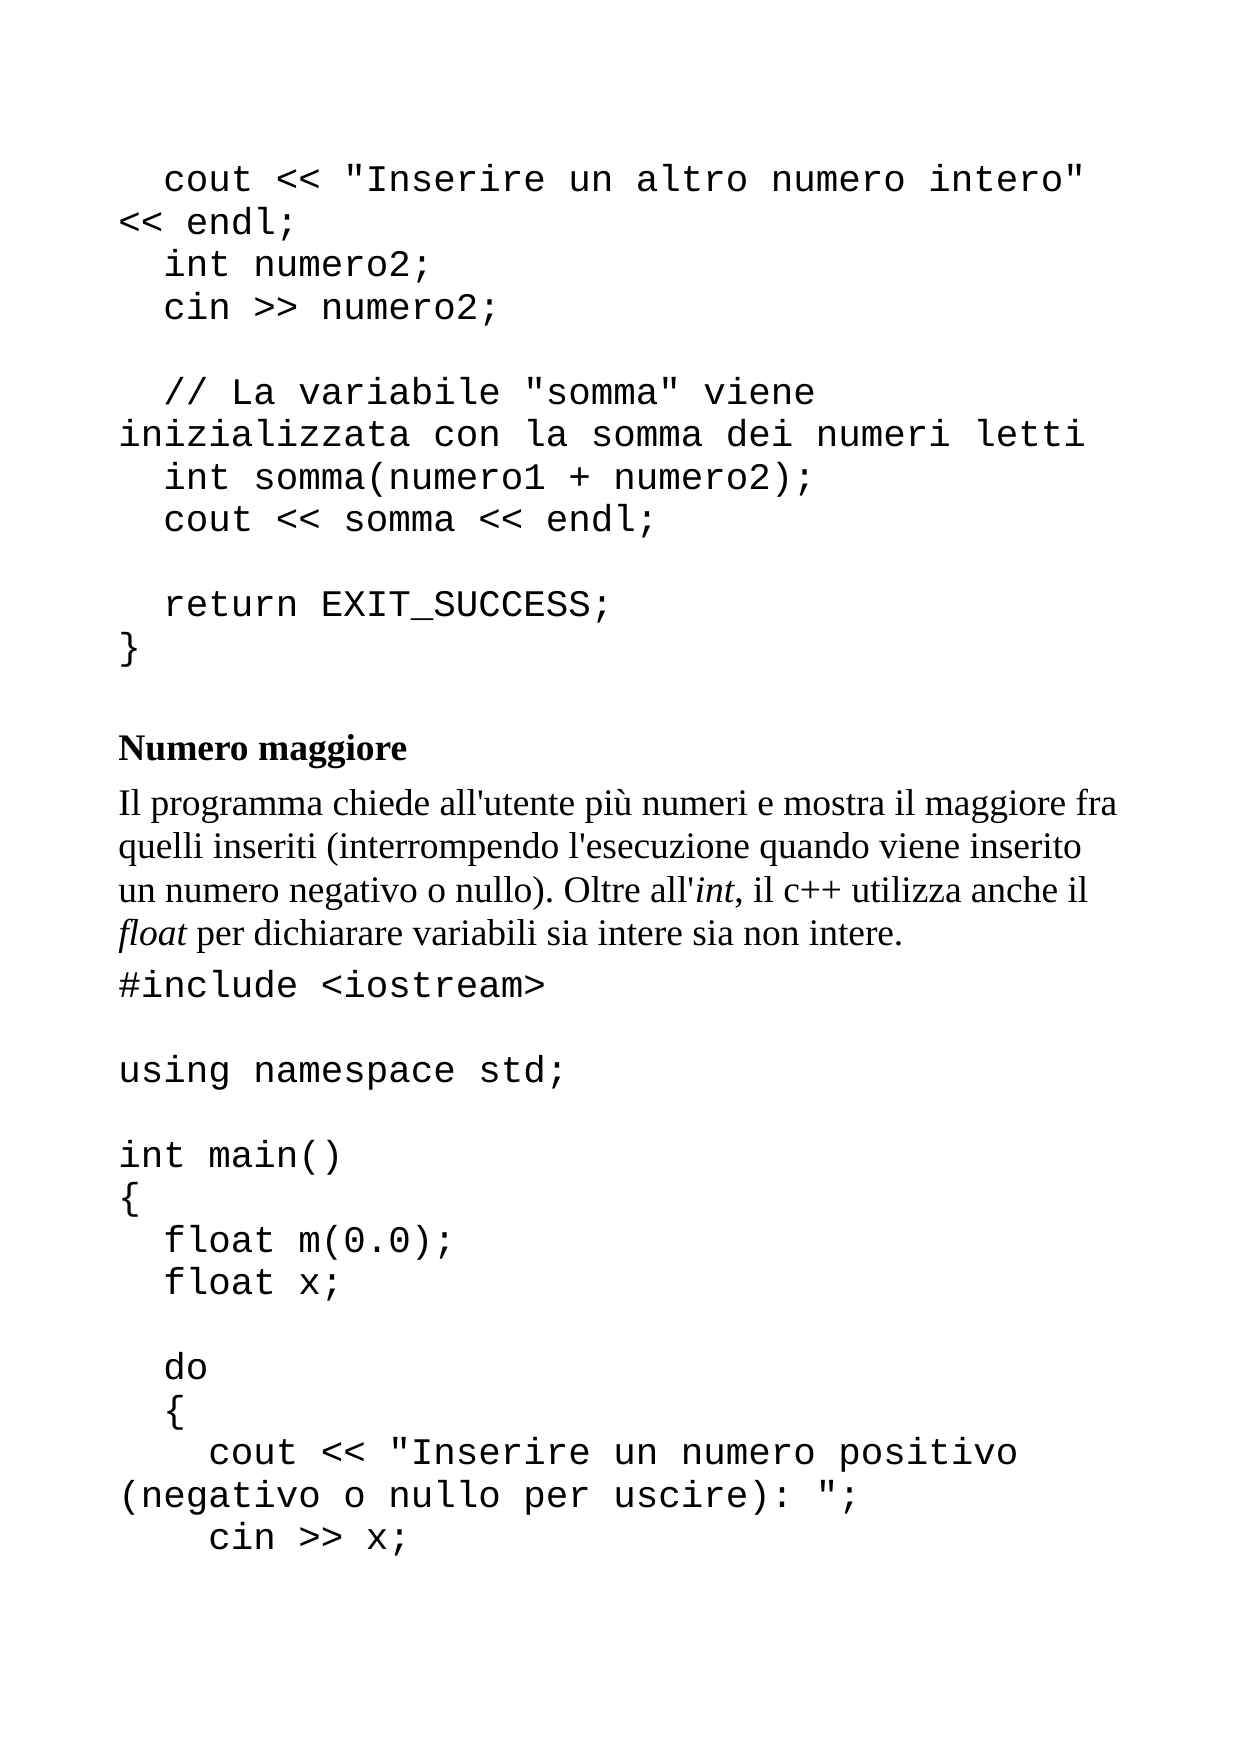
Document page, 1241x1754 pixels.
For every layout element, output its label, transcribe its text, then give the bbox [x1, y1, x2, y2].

text int main() [118, 1136, 1122, 1178]
text cout << "Inserire un altro numero intero" << endl; [118, 161, 1122, 246]
text cin >> numero2; [118, 288, 1122, 331]
text } [118, 628, 1122, 671]
text Il programma chiede all'utente più numeri e mostra il maggiore fra quelli inseriti (interrompendo l'esecuzione quando viene inserito un numero negativo o nullo). Oltre all'int, il c++ utilizza anche il float per dichiarare variabili sia intere sia non intere. [118, 781, 1122, 953]
text { [118, 1391, 1122, 1433]
text // La variabile "somma" viene inizializzata con la somma dei numeri letti [118, 373, 1122, 458]
text float x; [118, 1263, 1122, 1306]
text float m(0.0); [118, 1221, 1122, 1263]
text return EXIT_SUCCESS; [118, 586, 1122, 628]
subtitle Numero maggiore [118, 725, 1122, 768]
text do [118, 1348, 1122, 1391]
text #include <iostream> [118, 966, 1122, 1008]
text cout << "Inserire un numero positivo (negativo o nullo per uscire): "; [118, 1433, 1122, 1518]
text using namespace std; [118, 1051, 1122, 1093]
text int numero2; [118, 246, 1122, 288]
text cout << somma << endl; [118, 501, 1122, 543]
text cin >> x; [118, 1518, 1122, 1561]
text { [118, 1178, 1122, 1221]
text int somma(numero1 + numero2); [118, 458, 1122, 501]
